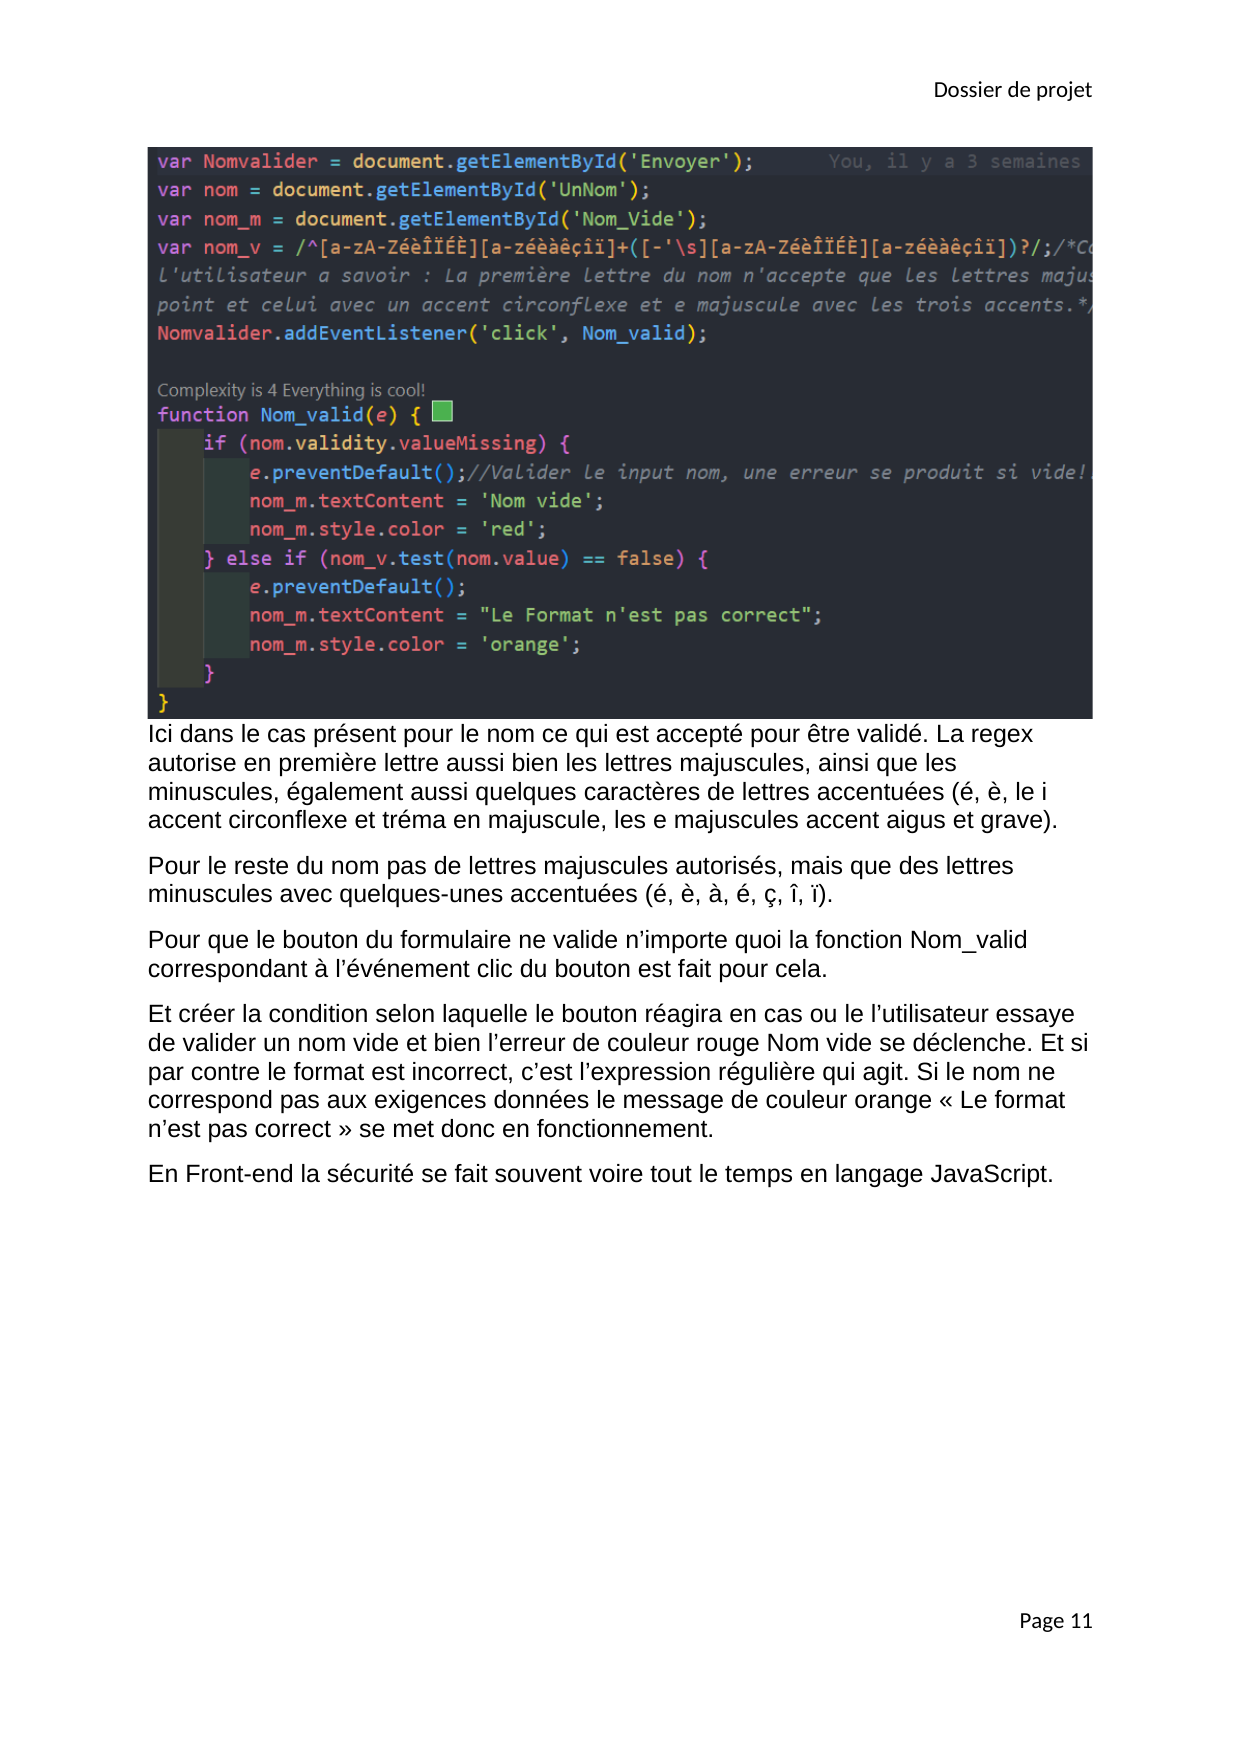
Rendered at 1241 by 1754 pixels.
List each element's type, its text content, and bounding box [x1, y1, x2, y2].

text Pour le reste du nom pas de lettres majuscules autorisés, mais que des lettres minuscules avec quelques-unes accentuées (é, è, à, é, ç, î, ï). [148, 851, 1093, 908]
text Pour que le bouton du formulaire ne valide n’importe quoi la fonction Nom_valid correspondant à l’événement clic du bouton est fait pour cela. [148, 925, 1093, 982]
text En Front-end la sécurité se fait souvent voire tout le temps en langage JavaScript. [148, 1159, 1093, 1188]
text Ici dans le cas présent pour le nom ce qui est accepté pour être validé. La regex autorise en première lettre aussi bien les lettres majuscules, ainsi que les minuscules, également aussi quelques caractères de lettres accentuées (é, è, le i accent circonflexe et tréma en majuscule, les e majuscules accent aigus et grave). [148, 719, 1093, 834]
text Et créer la condition selon laquelle le bouton réagira en cas ou le l’utilisateur essaye de valider un nom vide et bien l’erreur de couleur rouge Nom vide se déclenche. Et si par contre le format est incorrect, c’est l’expression régulière qui agit. Si le nom ne correspond pas aux exigences données le message de couleur orange « Le format n’est pas correct » se met donc en fonctionnement. [148, 999, 1093, 1143]
